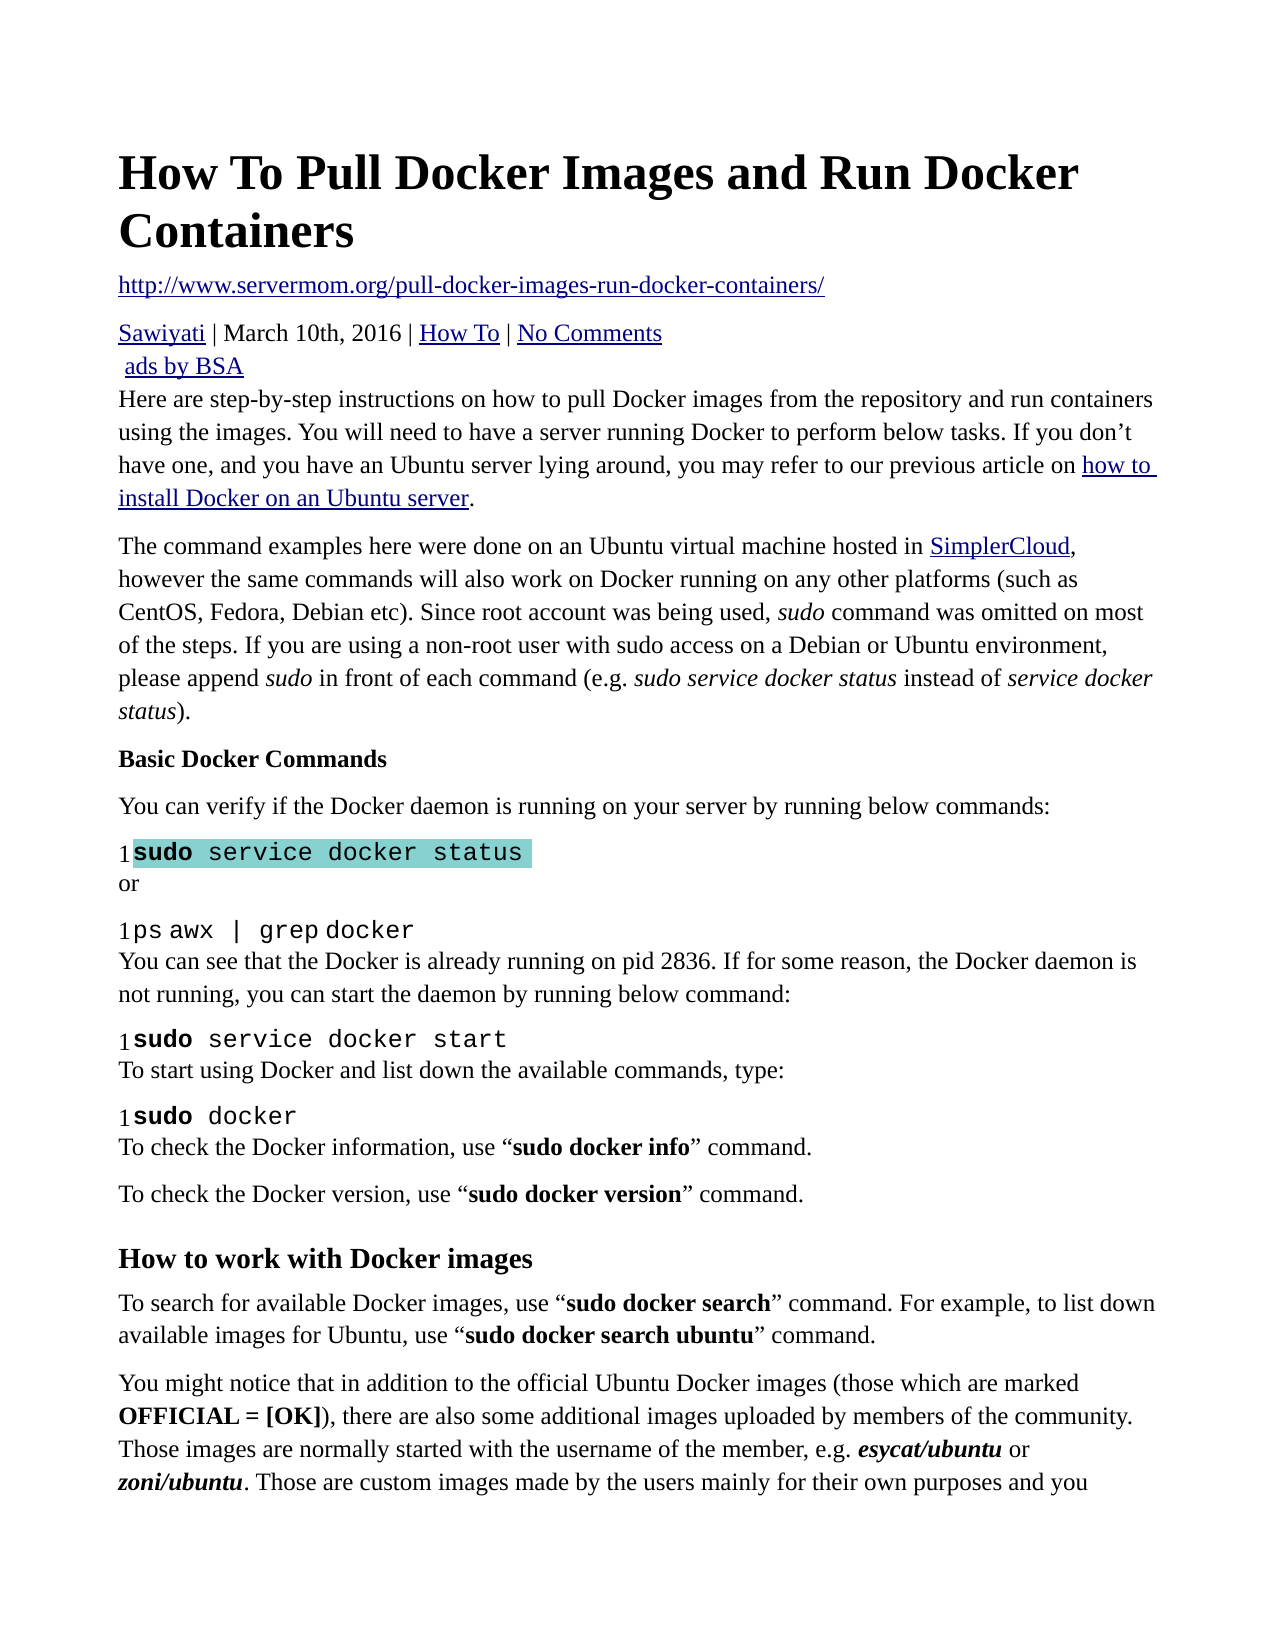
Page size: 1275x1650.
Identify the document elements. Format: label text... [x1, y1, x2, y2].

table_header ps awx | grep docker [133, 915, 420, 946]
text The command examples here were done on an Ubuntu virtual machine hosted in SimplerCloud, however the same commands will also work on Docker running on any other platforms (such as CentOS, Fedora, Debian etc). Since root account was being used, sudo command was omitted on most of the steps. If you are using a non-root user with sudo access on a Debian or Ubuntu environment, please append sudo in front of each command (e.g. sudo service docker status instead of service docker status). [118, 531, 1157, 725]
subtitle How to work with Docker images [118, 1242, 1157, 1275]
table_header 1 [118, 915, 133, 946]
text http://www.servermom.org/pull-docker-images-run-docker-containers/ [118, 271, 1157, 299]
text You might notice that in addition to the official Ubuntu Docker images (those which are marked OFFICIAL = [OK]), there are also some additional images uploaded by members of the community. Those images are normally started with the username of the member, e.g. esycat/ubuntu or zoni/ubuntu. Those are custom images made by the users mainly for their own purposes and you [118, 1368, 1157, 1496]
table_header 1 [118, 839, 133, 868]
text You can see that the Docker is already running on pid 2836. If for some reason, the Docker daemon is not running, you can start the daemon by running below command: [118, 946, 1157, 1008]
table_header sudo service docker status [133, 839, 532, 868]
text or [118, 868, 1157, 896]
text ads by BSA [118, 351, 1157, 380]
text You can verify if the Docker daemon is running on your server by running below commands: [118, 791, 1157, 820]
table_header 1 [118, 1103, 133, 1132]
text To start using Docker and list down the available commands, type: [118, 1055, 1157, 1084]
text To check the Docker information, use “sudo docker info” command. [118, 1132, 1157, 1161]
text Here are step-by-step instructions on how to pull Docker images from the repository and run containers using the images. You will need to have a server running Docker to perform below tasks. If you don’t have one, and you have an Ubuntu server lying around, you may refer to our previous article on how to install Docker on an Ubuntu server. [118, 384, 1157, 512]
text Basic Docker Commands [118, 744, 1157, 772]
text To check the Docker version, use “sudo docker version” command. [118, 1179, 1157, 1208]
table_header 1 [118, 1027, 133, 1055]
subtitle How To Pull Docker Images and Run Docker Containers [118, 143, 1157, 258]
text Sawiyati | March 10th, 2016 | How To | No Comments [118, 318, 1157, 347]
table_header sudo docker [133, 1103, 301, 1132]
text To search for available Docker images, use “sudo docker search” command. For example, to list down available images for Ubuntu, use “sudo docker search ubuntu” command. [118, 1288, 1157, 1349]
table_header sudo service docker start [133, 1027, 526, 1055]
